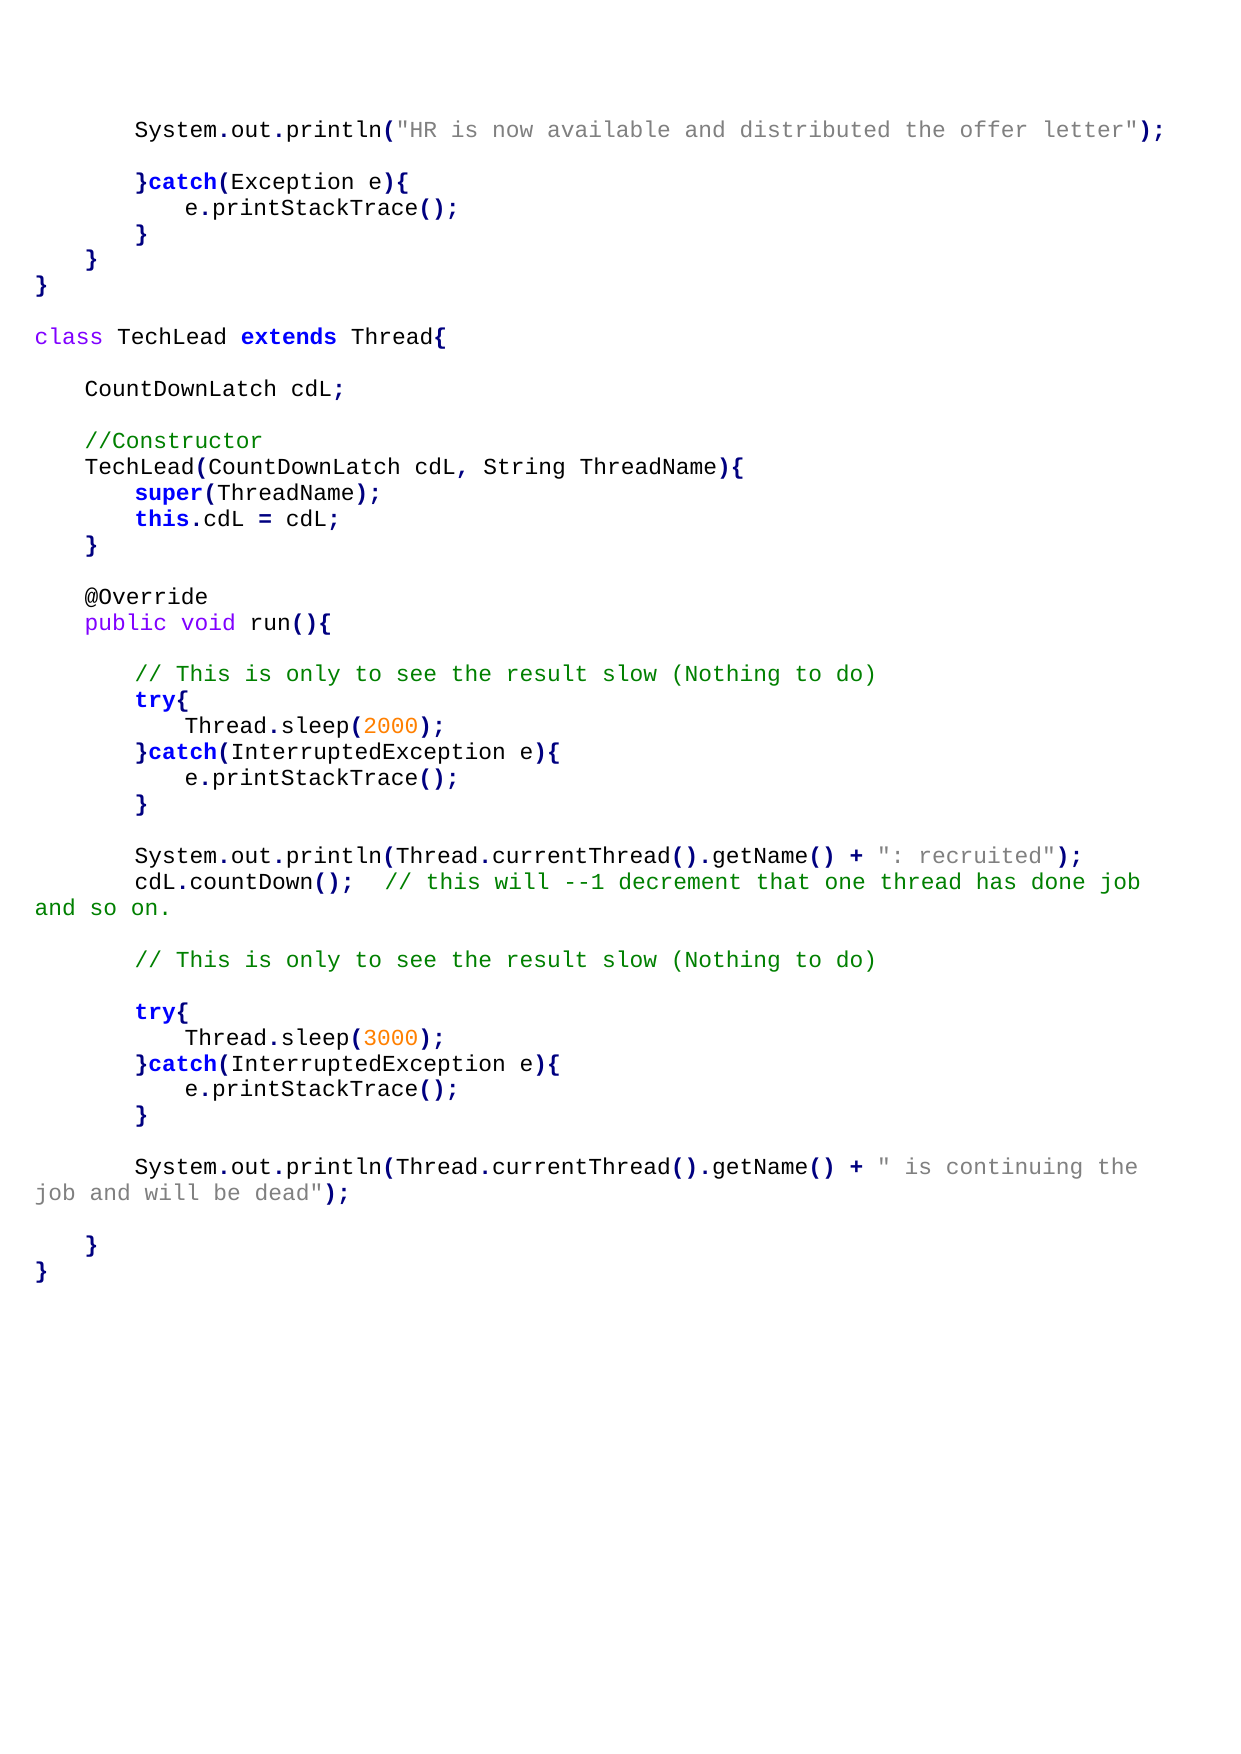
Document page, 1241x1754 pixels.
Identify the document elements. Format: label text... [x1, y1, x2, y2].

text } [34, 222, 1187, 248]
text } [34, 792, 1187, 818]
text TechLead(CountDownLatch cdL, String ThreadName){ [34, 455, 1187, 481]
text } [34, 1259, 1187, 1285]
text System.out.println(Thread.currentThread().getName() + ": recruited"); [34, 844, 1187, 870]
text // This is only to see the result slow (Nothing to do) [34, 663, 1187, 689]
text } [34, 533, 1187, 559]
text }catch(InterruptedException e){ [34, 1052, 1187, 1078]
text cdL.countDown(); // this will --1 decrement that one thread has done job and so on. [34, 870, 1187, 922]
text CountDownLatch cdL; [34, 377, 1187, 403]
text }catch(InterruptedException e){ [34, 741, 1187, 767]
text }catch(Exception e){ [34, 170, 1187, 196]
text Thread.sleep(3000); [34, 1026, 1187, 1052]
text //Constructor [34, 429, 1187, 455]
text try{ [34, 689, 1187, 715]
text @Override [34, 585, 1187, 611]
text } [34, 274, 1187, 300]
text // This is only to see the result slow (Nothing to do) [34, 948, 1187, 974]
text this.cdL = cdL; [34, 507, 1187, 533]
text e.printStackTrace(); [34, 1078, 1187, 1104]
text } [34, 1233, 1187, 1259]
text e.printStackTrace(); [34, 196, 1187, 222]
text super(ThreadName); [34, 481, 1187, 507]
text } [34, 1104, 1187, 1130]
text System.out.println(Thread.currentThread().getName() + " is continuing the job and will be dead"); [34, 1156, 1187, 1207]
text public void run(){ [34, 611, 1187, 637]
text class TechLead extends Thread{ [34, 326, 1187, 352]
text try{ [34, 1000, 1187, 1026]
text } [34, 248, 1187, 274]
text Thread.sleep(2000); [34, 715, 1187, 741]
text System.out.println("HR is now available and distributed the offer letter"); [34, 118, 1187, 144]
text e.printStackTrace(); [34, 767, 1187, 792]
